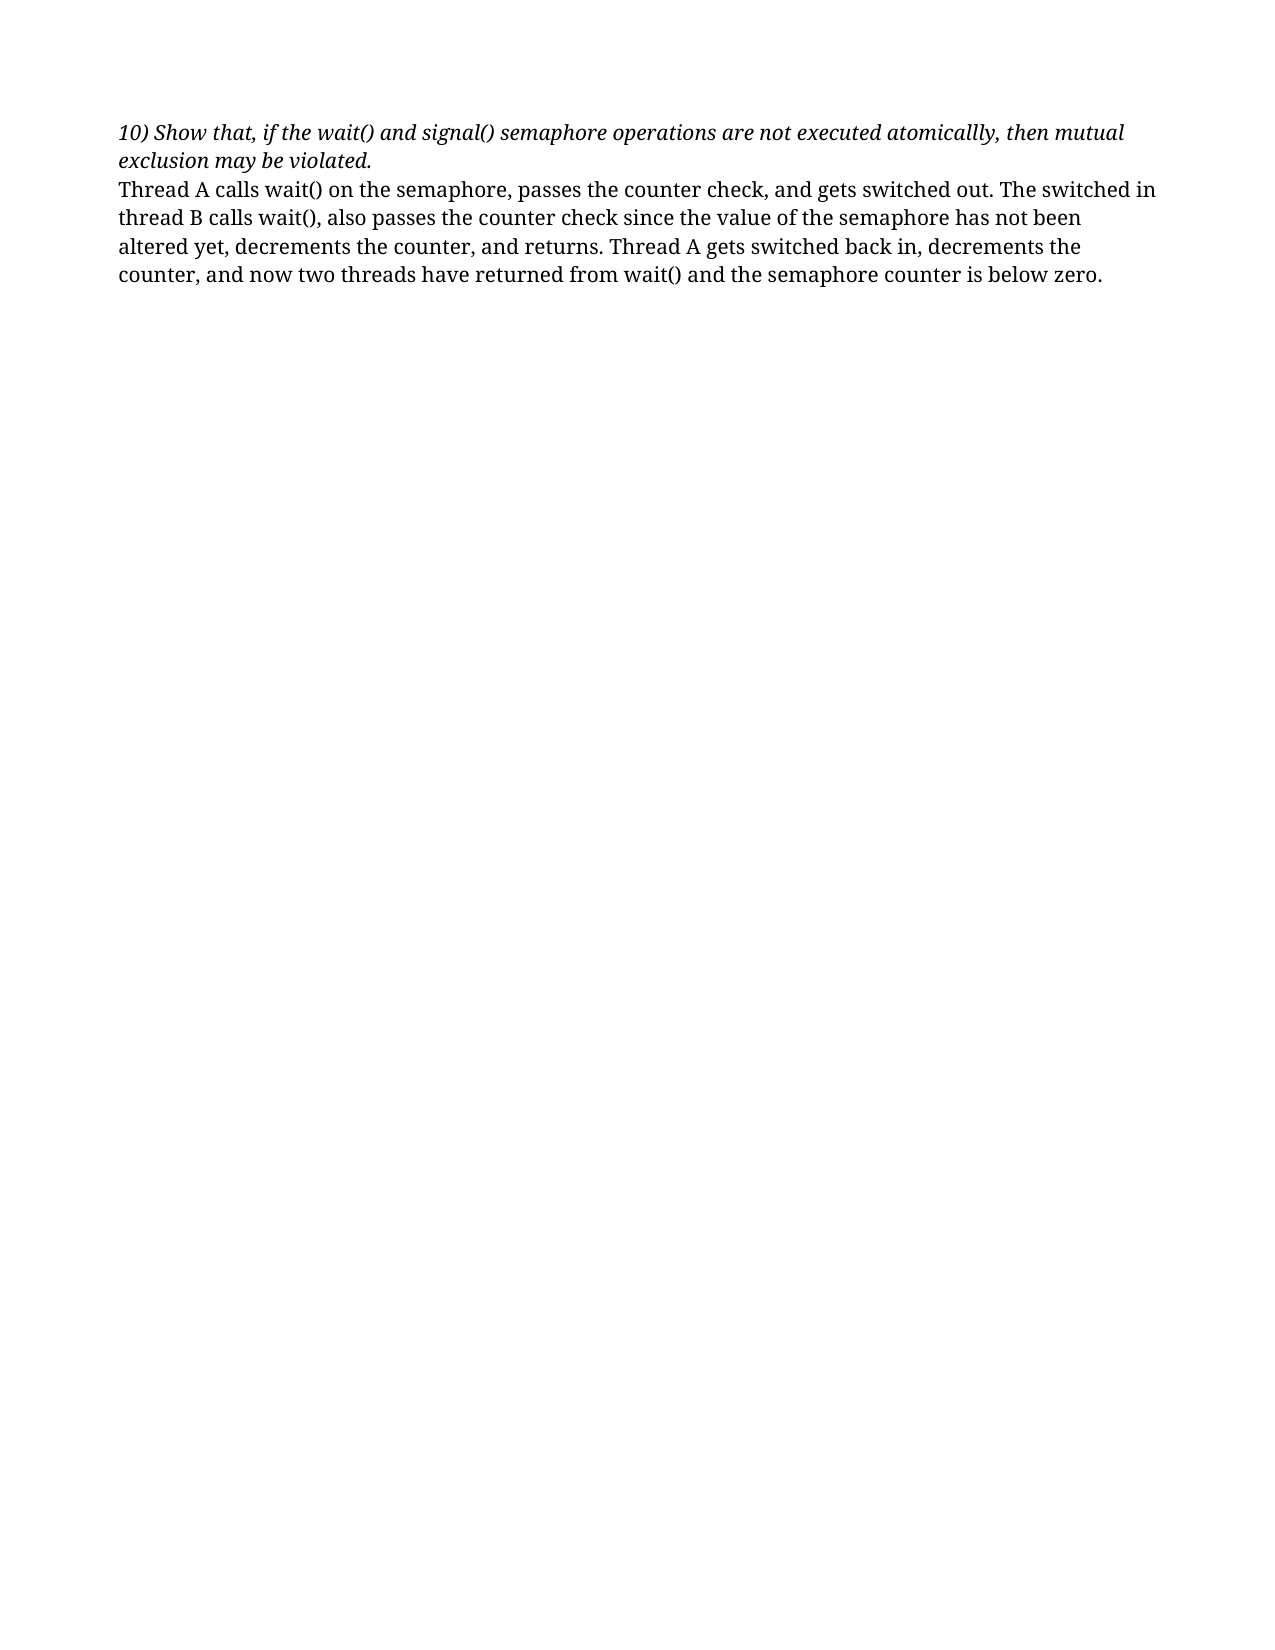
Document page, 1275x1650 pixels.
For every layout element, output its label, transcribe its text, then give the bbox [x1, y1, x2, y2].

text 10) Show that, if the wait() and signal() semaphore operations are not executed atomicallly, then mutual exclusion may be violated. [118, 118, 1157, 175]
text Thread A calls wait() on the semaphore, passes the counter check, and gets switched out. The switched in thread B calls wait(), also passes the counter check since the value of the semaphore has not been altered yet, decrements the counter, and returns. Thread A gets switched back in, decrements the counter, and now two threads have returned from wait() and the semaphore counter is below zero. [118, 175, 1157, 289]
